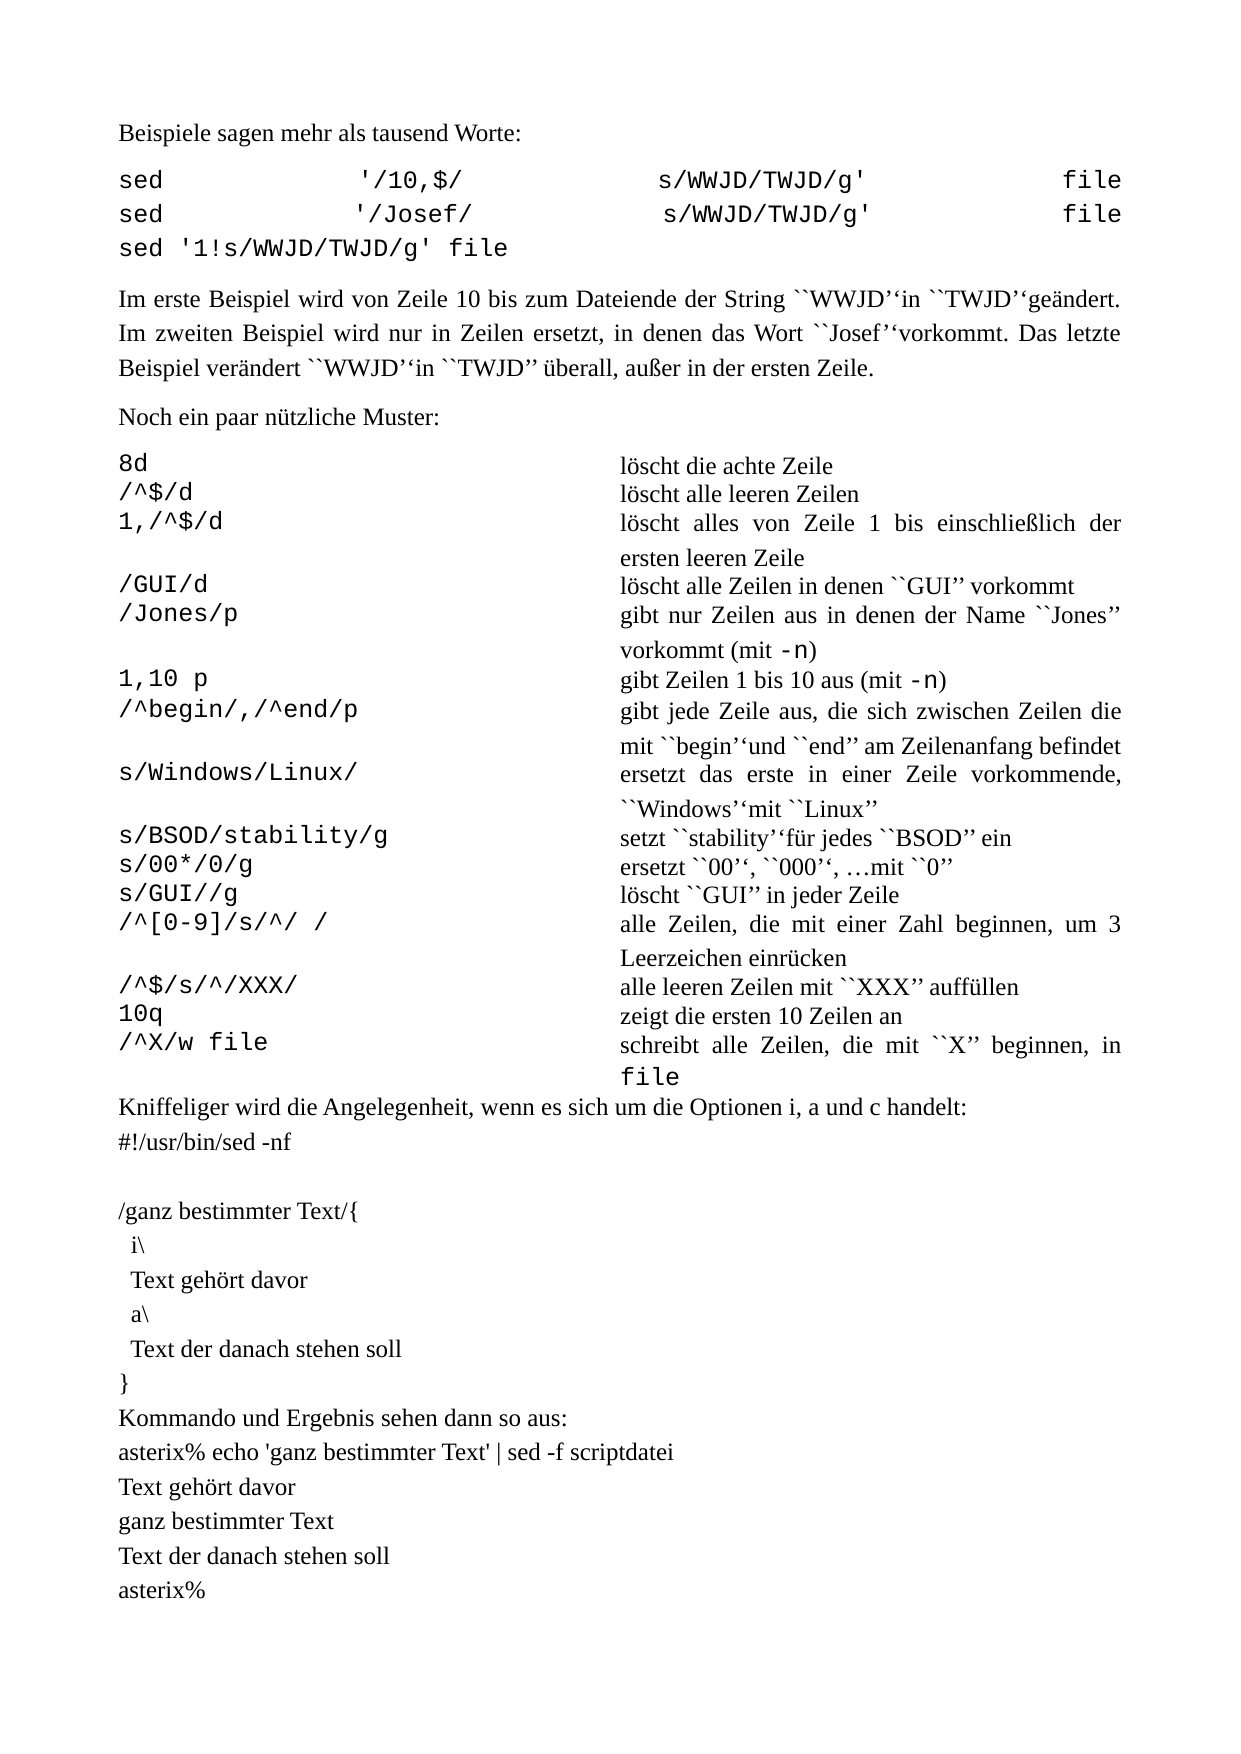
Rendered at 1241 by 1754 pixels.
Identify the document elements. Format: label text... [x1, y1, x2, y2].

table_cell löscht alles von Zeile 1 bis einschließlich der ersten leeren Zeile [620, 508, 1122, 571]
text Text gehört davor [118, 1472, 1122, 1501]
text Beispiele sagen mehr als tausend Worte: [118, 118, 1122, 147]
text #!/usr/bin/sed -nf [118, 1127, 1122, 1156]
table_cell zeigt die ersten 10 Zeilen an [620, 1001, 1122, 1030]
table_cell löscht alle leeren Zeilen [620, 480, 1122, 508]
text /ganz bestimmter Text/{ [118, 1196, 1122, 1225]
table_cell setzt ``stability’‘für jedes ``BSOD’’ ein [620, 823, 1122, 852]
text ganz bestimmter Text [118, 1506, 1122, 1535]
text Text der danach stehen soll [118, 1334, 1122, 1363]
text a\ [118, 1299, 1122, 1328]
table_cell gibt nur Zeilen aus in denen der Name ``Jones’’ vorkommt (mit -n) [620, 600, 1122, 666]
table_cell s/Windows/Linux/ [118, 760, 620, 823]
text Im erste Beispiel wird von Zeile 10 bis zum Dateiende der String ``WWJD’‘in ``TWJD’‘geändert. Im zweiten Beispiel wird nur in Zeilen ersetzt, in denen das Wort ``Josef’‘vorkommt. Das letzte Beispiel verändert ``WWJD’‘in ``TWJD’’ überall, außer in der ersten Zeile. [118, 284, 1122, 381]
table_header löscht die achte Zeile [620, 451, 1122, 479]
table_cell /Jones/p [118, 600, 620, 666]
table_cell löscht ``GUI’’ in jeder Zeile [620, 880, 1122, 909]
table_header 8d [118, 451, 620, 479]
table_cell gibt jede Zeile aus, die sich zwischen Zeilen die mit ``begin’‘und ``end’’ am Zeilenanfang befindet [620, 696, 1122, 759]
table_cell alle leeren Zeilen mit ``XXX’’ auffüllen [620, 972, 1122, 1001]
table_cell ersetzt ``00’‘, ``000’‘, …mit ``0’’ [620, 852, 1122, 880]
text Text gehört davor [118, 1265, 1122, 1294]
text } [118, 1368, 1122, 1397]
table_cell s/GUI//g [118, 880, 620, 909]
text asterix% [118, 1575, 1122, 1604]
text asterix% echo 'ganz bestimmter Text' | sed -f scriptdatei [118, 1437, 1122, 1466]
table_cell s/BSOD/stability/g [118, 823, 620, 852]
table_cell /^$/s/^/XXX/ [118, 972, 620, 1001]
table_cell /^X/w file [118, 1030, 620, 1092]
table_cell schreibt alle Zeilen, die mit ``X’’ beginnen, in file [620, 1030, 1122, 1092]
text sed '/10,$/ s/WWJD/TWJD/g' file sed '/Josef/ s/WWJD/TWJD/g' file sed '1!s/WWJD/TWJD/g' file [118, 167, 1122, 263]
table_cell /^begin/,/^end/p [118, 696, 620, 759]
text Noch ein paar nützliche Muster: [118, 402, 1122, 430]
text Kniffeliger wird die Angelegenheit, wenn es sich um die Optionen i, a und c handelt: [118, 1092, 1122, 1121]
text Kommando und Ergebnis sehen dann so aus: [118, 1403, 1122, 1432]
table_cell ersetzt das erste in einer Zeile vorkommende, ``Windows’‘mit ``Linux’’ [620, 760, 1122, 823]
table_cell /^[0-9]/s/^/ / [118, 909, 620, 972]
table_cell 10q [118, 1001, 620, 1030]
table_cell /GUI/d [118, 571, 620, 600]
table_cell 1,10 p [118, 666, 620, 696]
table_cell /^$/d [118, 480, 620, 508]
text Text der danach stehen soll [118, 1541, 1122, 1569]
table_cell löscht alle Zeilen in denen ``GUI’’ vorkommt [620, 571, 1122, 600]
table_cell alle Zeilen, die mit einer Zahl beginnen, um 3 Leerzeichen einrücken [620, 909, 1122, 972]
text i\ [118, 1230, 1122, 1259]
table_cell s/00*/0/g [118, 852, 620, 880]
table_cell 1,/^$/d [118, 508, 620, 571]
table_cell gibt Zeilen 1 bis 10 aus (mit -n) [620, 666, 1122, 696]
